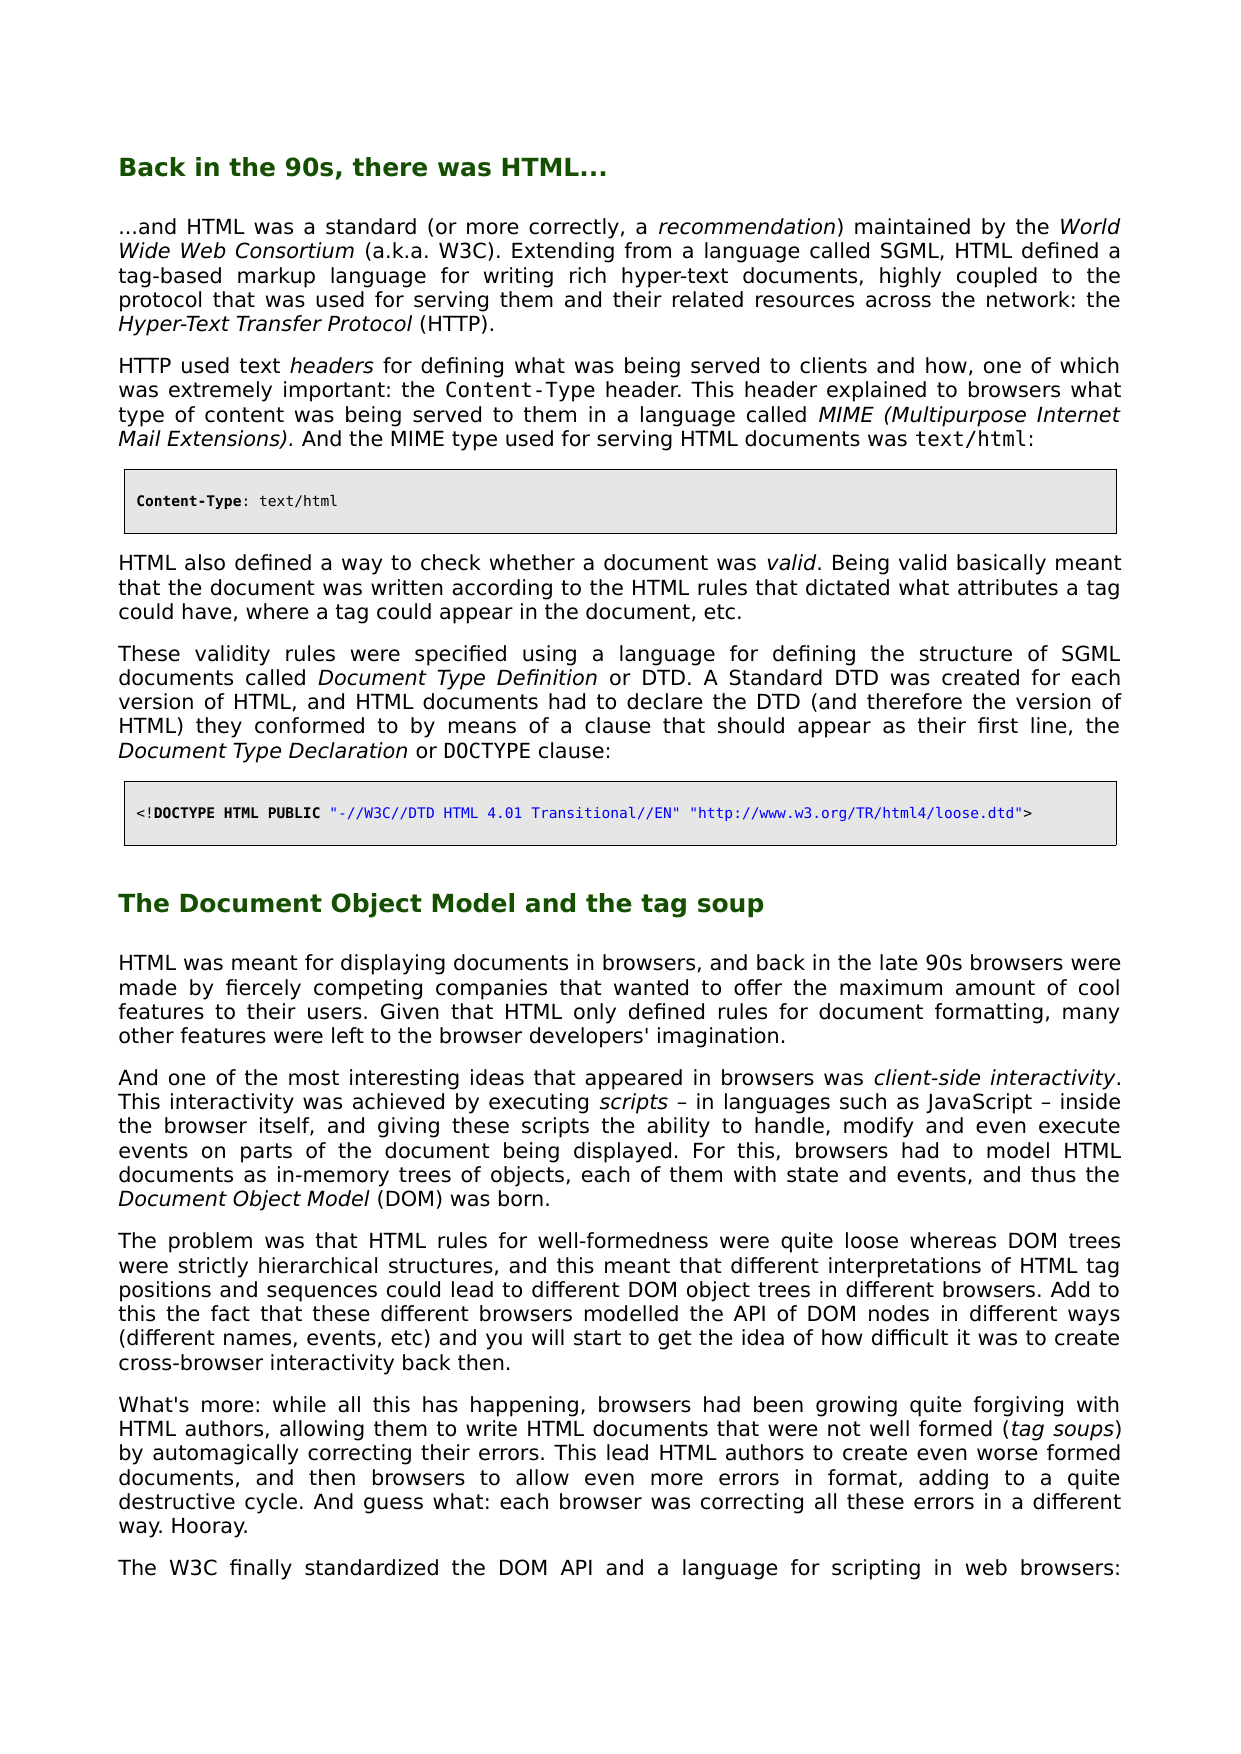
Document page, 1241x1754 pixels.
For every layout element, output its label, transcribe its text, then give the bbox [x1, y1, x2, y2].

text ...and HTML was a standard (or more correctly, a recommendation) maintained by the World Wide Web Consortium (a.k.a. W3C). Extending from a language called SGML, HTML defined a tag-based markup language for writing rich hyper-text documents, highly coupled to the protocol that was used for serving them and their related resources across the network: the Hyper-Text Transfer Protocol (HTTP). [118, 215, 1122, 337]
text The problem was that HTML rules for well-formedness were quite loose whereas DOM trees were strictly hierarchical structures, and this meant that different interpretations of HTML tag positions and sequences could lead to different DOM object trees in different browsers. Add to this the fact that these different browsers modelled the API of DOM nodes in different ways (different names, events, etc) and you will start to get the idea of how difficult it was to create cross-browser interactivity back then. [118, 1229, 1122, 1375]
text What's more: while all this has happening, browsers had been growing quite forgiving with HTML authors, allowing them to write HTML documents that were not well formed (tag soups) by automagically correcting their errors. This lead HTML authors to create even worse formed documents, and then browsers to allow even more errors in format, adding to a quite destructive cycle. And guess what: each browser was correcting all these errors in a different way. Hooray. [118, 1393, 1122, 1538]
text HTML was meant for displaying documents in browsers, and back in the late 90s browsers were made by fiercely competing companies that wanted to offer the maximum amount of cool features to their users. Given that HTML only defined rules for document formatting, many other features were left to the browser developers' imagination. [118, 951, 1122, 1048]
text HTTP used text headers for defining what was being served to clients and how, one of which was extremely important: the Content-Type header. This header explained to browsers what type of content was being served to them in a language called MIME (Multipurpose Internet Mail Extensions). And the MIME type used for serving HTML documents was text/html: [118, 354, 1122, 451]
text The W3C finally standardized the DOM API and a language for scripting in web browsers: [118, 1556, 1122, 1580]
text And one of the most interesting ideas that appeared in browsers was client-side interactivity. This interactivity was achieved by executing scripts – in languages such as JavaScript – inside the browser itself, and giving these scripts the ability to handle, modify and even execute events on parts of the document being displayed. For this, browsers had to model HTML documents as in-memory trees of objects, each of them with state and events, and thus the Document Object Model (DOM) was born. [118, 1066, 1122, 1212]
subtitle Back in the 90s, there was HTML... [118, 153, 1122, 183]
text <!DOCTYPE HTML PUBLIC "-//W3C//DTD HTML 4.01 Transitional//EN" "http://www.w3.org/TR/html4/loose.dtd"> [125, 782, 1116, 845]
text Content-Type: text/html [125, 470, 1116, 533]
subtitle The Document Object Model and the tag soup [118, 889, 1122, 919]
text HTML also defined a way to check whether a document was valid. Being valid basically meant that the document was written according to the HTML rules that dictated what attributes a tag could have, where a tag could appear in the document, etc. [118, 551, 1122, 624]
text These validity rules were specified using a language for defining the structure of SGML documents called Document Type Definition or DTD. A Standard DTD was created for each version of HTML, and HTML documents had to declare the DTD (and therefore the version of HTML) they conformed to by means of a clause that should appear as their first line, the Document Type Declaration or DOCTYPE clause: [118, 642, 1122, 763]
